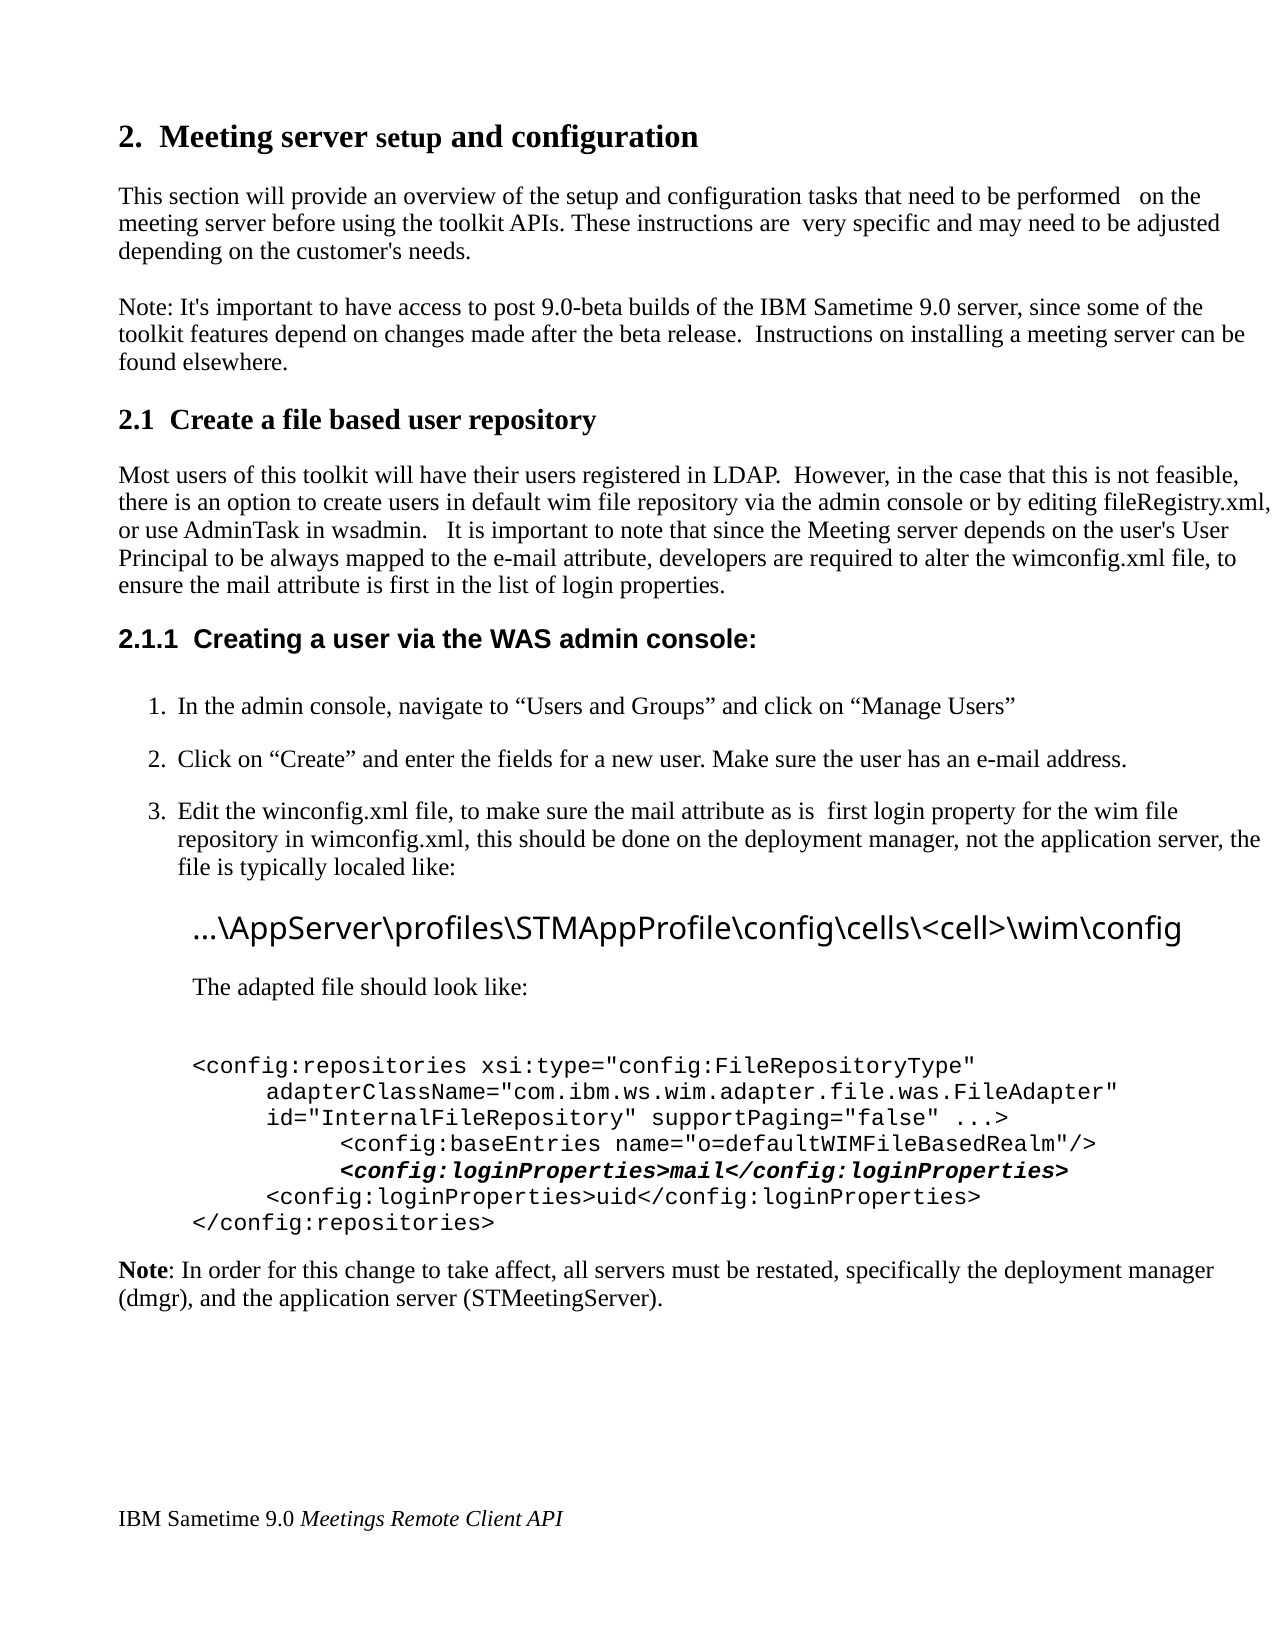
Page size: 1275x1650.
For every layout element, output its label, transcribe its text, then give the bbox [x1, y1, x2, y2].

text </config:repositories> [192, 1211, 1275, 1237]
subtitle Create a file based user repository [118, 403, 1275, 436]
text This section will provide an overview of the setup and configuration tasks that need to be performed on the meeting server before using the toolkit APIs. These instructions are very specific and may need to be adjusted depending on the customer's needs. [118, 182, 1275, 265]
text <config:repositories xsi:type="config:FileRepositoryType" adapterClassName="com.ibm.ws.wim.adapter.file.was.FileAdapter" [192, 1054, 1275, 1106]
list In the admin console, navigate to “Users and Groups” and click on “Manage Users” [148, 692, 1275, 720]
text The adapted file should look like: [118, 973, 1275, 1001]
subtitle Creating a user via the WAS admin console: [118, 624, 1275, 654]
subtitle Meeting server setup and configuration [118, 118, 1275, 154]
list Click on “Create” and enter the fields for a new user. Make sure the user has an e-mail address. [148, 745, 1275, 772]
text Note: It's important to have access to post 9.0-beta builds of the IBM Sametime 9.0 server, since some of the toolkit features depend on changes made after the beta release. Instructions on installing a meeting server can be found elsewhere. [118, 293, 1275, 376]
text Most users of this toolkit will have their users registered in LDAP. However, in the case that this is not feasible, there is an option to create users in default wim file repository via the admin console or by editing fileRegistry.xml, or use AdminTask in wsadmin. It is important to note that since the Meeting server depends on the user's User Principal to be always mapped to the e-mail attribute, developers are required to alter the wimconfig.xml file, to ensure the mail attribute is first in the list of login properties. [118, 461, 1275, 599]
text id="InternalFileRepository" supportPaging="false" ...> <config:baseEntries name="o=defaultWIMFileBasedRealm"/> <config:loginProperties>mail</config:loginProperties> <config:loginProperties>uid</config:loginProperties> [192, 1106, 1275, 1211]
text Note: In order for this change to take affect, all servers must be restated, specifically the deployment manager (dmgr), and the application server (STMeetingServer). [118, 1256, 1275, 1312]
text ...\AppServer\profiles\STMAppProfile\config\cells\<cell>\wim\config [118, 906, 1275, 948]
list Edit the winconfig.xml file, to make sure the mail attribute as is first login property for the wim file repository in wimconfig.xml, this should be done on the deployment manager, not the application server, the file is typically localed like: [148, 797, 1275, 881]
